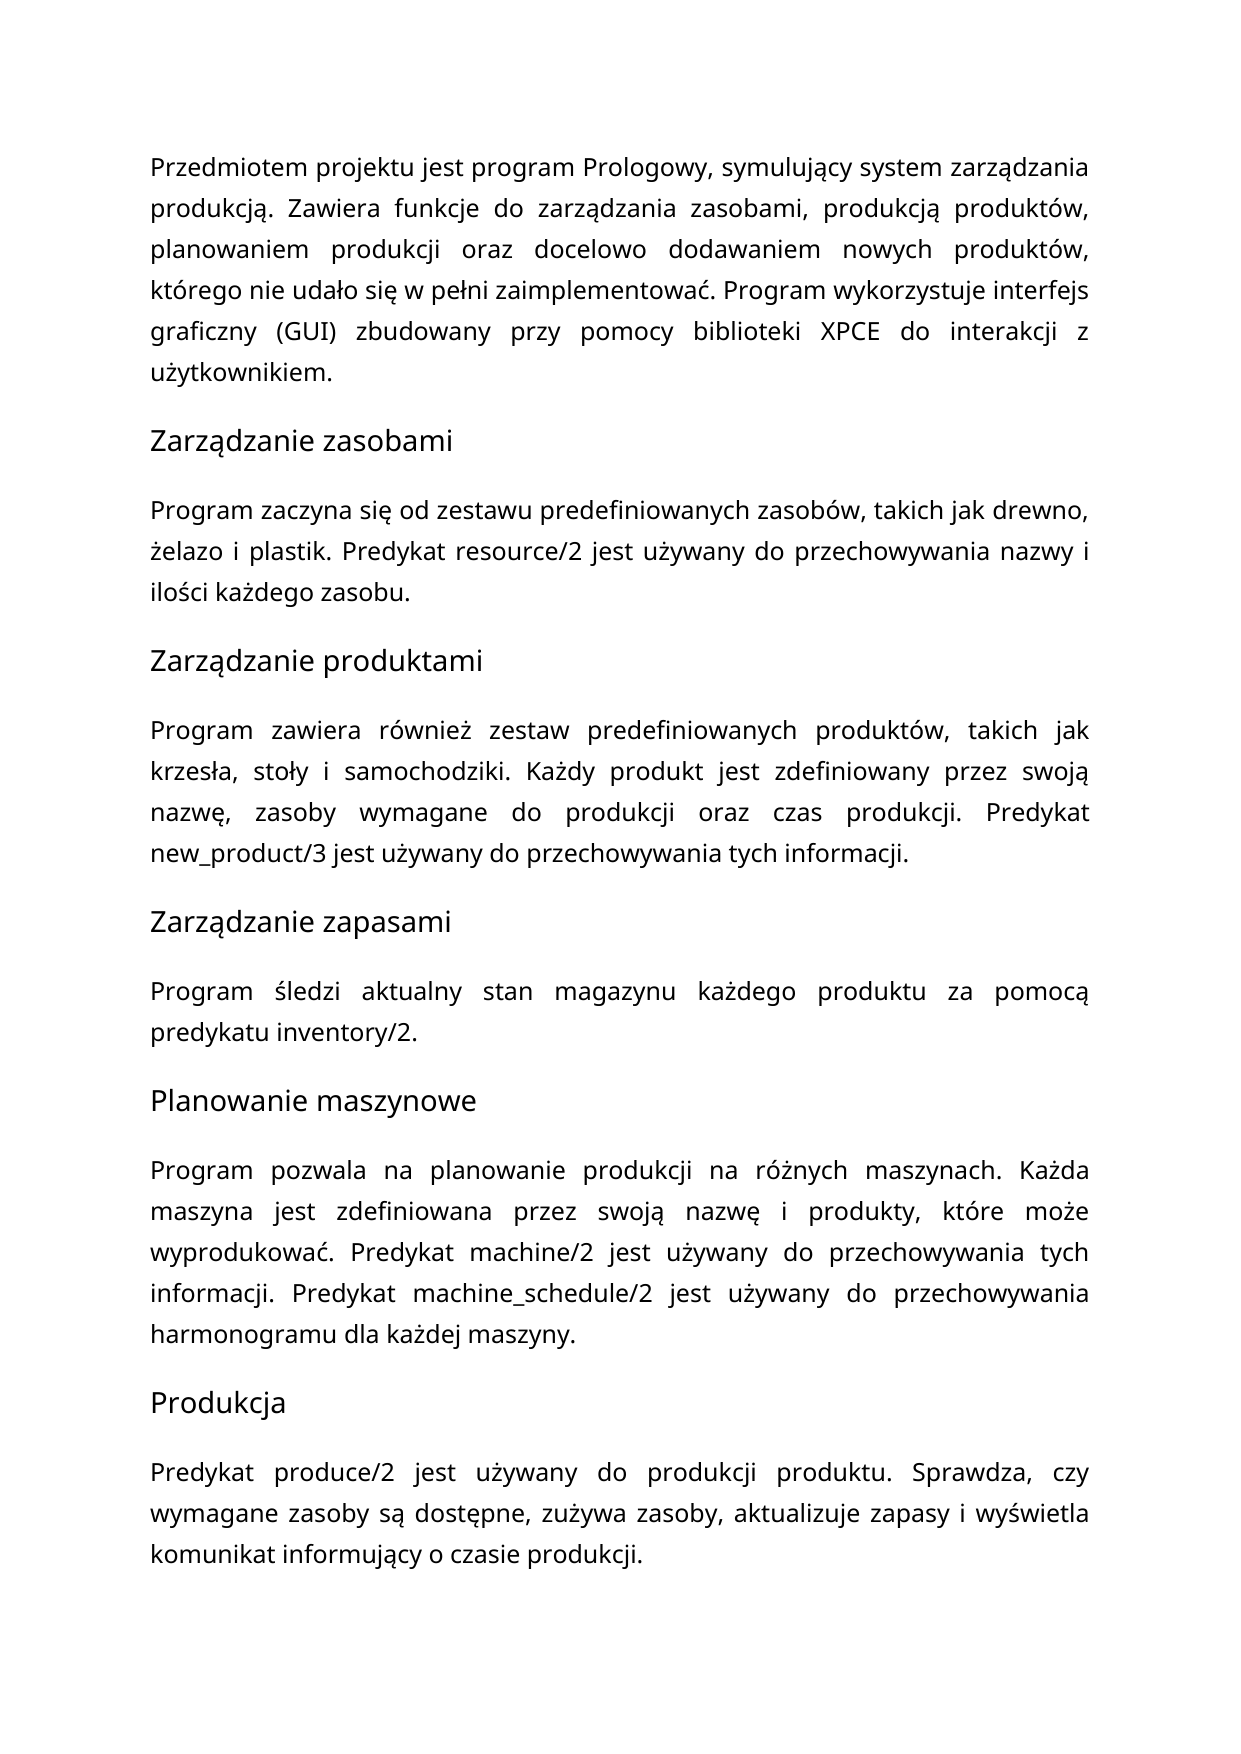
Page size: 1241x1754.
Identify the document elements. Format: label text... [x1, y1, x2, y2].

text Planowanie maszynowe [150, 1080, 1091, 1120]
text Predykat produce/2 jest używany do produkcji produktu. Sprawdza, czy wymagane zasoby są dostępne, zużywa zasoby, aktualizuje zapasy i wyświetla komunikat informujący o czasie produkcji. [150, 1455, 1091, 1570]
text Produkcja [150, 1382, 1091, 1422]
text Zarządzanie produktami [150, 640, 1091, 680]
text Program zaczyna się od zestawu predefiniowanych zasobów, takich jak drewno, żelazo i plastik. Predykat resource/2 jest używany do przechowywania nazwy i ilości każdego zasobu. [150, 493, 1091, 608]
text Zarządzanie zapasami [150, 901, 1091, 941]
text Program zawiera również zestaw predefiniowanych produktów, takich jak krzesła, stoły i samochodziki. Każdy produkt jest zdefiniowany przez swoją nazwę, zasoby wymagane do produkcji oraz czas produkcji. Predykat new_product/3 jest używany do przechowywania tych informacji. [150, 713, 1091, 869]
text Przedmiotem projektu jest program Prologowy, symulujący system zarządzania produkcją. Zawiera funkcje do zarządzania zasobami, produkcją produktów, planowaniem produkcji oraz docelowo dodawaniem nowych produktów, którego nie udało się w pełni zaimplementować. Program wykorzystuje interfejs graficzny (GUI) zbudowany przy pomocy biblioteki XPCE do interakcji z użytkownikiem. [150, 150, 1091, 388]
text Program pozwala na planowanie produkcji na różnych maszynach. Każda maszyna jest zdefiniowana przez swoją nazwę i produkty, które może wyprodukować. Predykat machine/2 jest używany do przechowywania tych informacji. Predykat machine_schedule/2 jest używany do przechowywania harmonogramu dla każdej maszyny. [150, 1153, 1091, 1350]
text Zarządzanie zasobami [150, 420, 1091, 460]
text Program śledzi aktualny stan magazynu każdego produktu za pomocą predykatu inventory/2. [150, 974, 1091, 1048]
